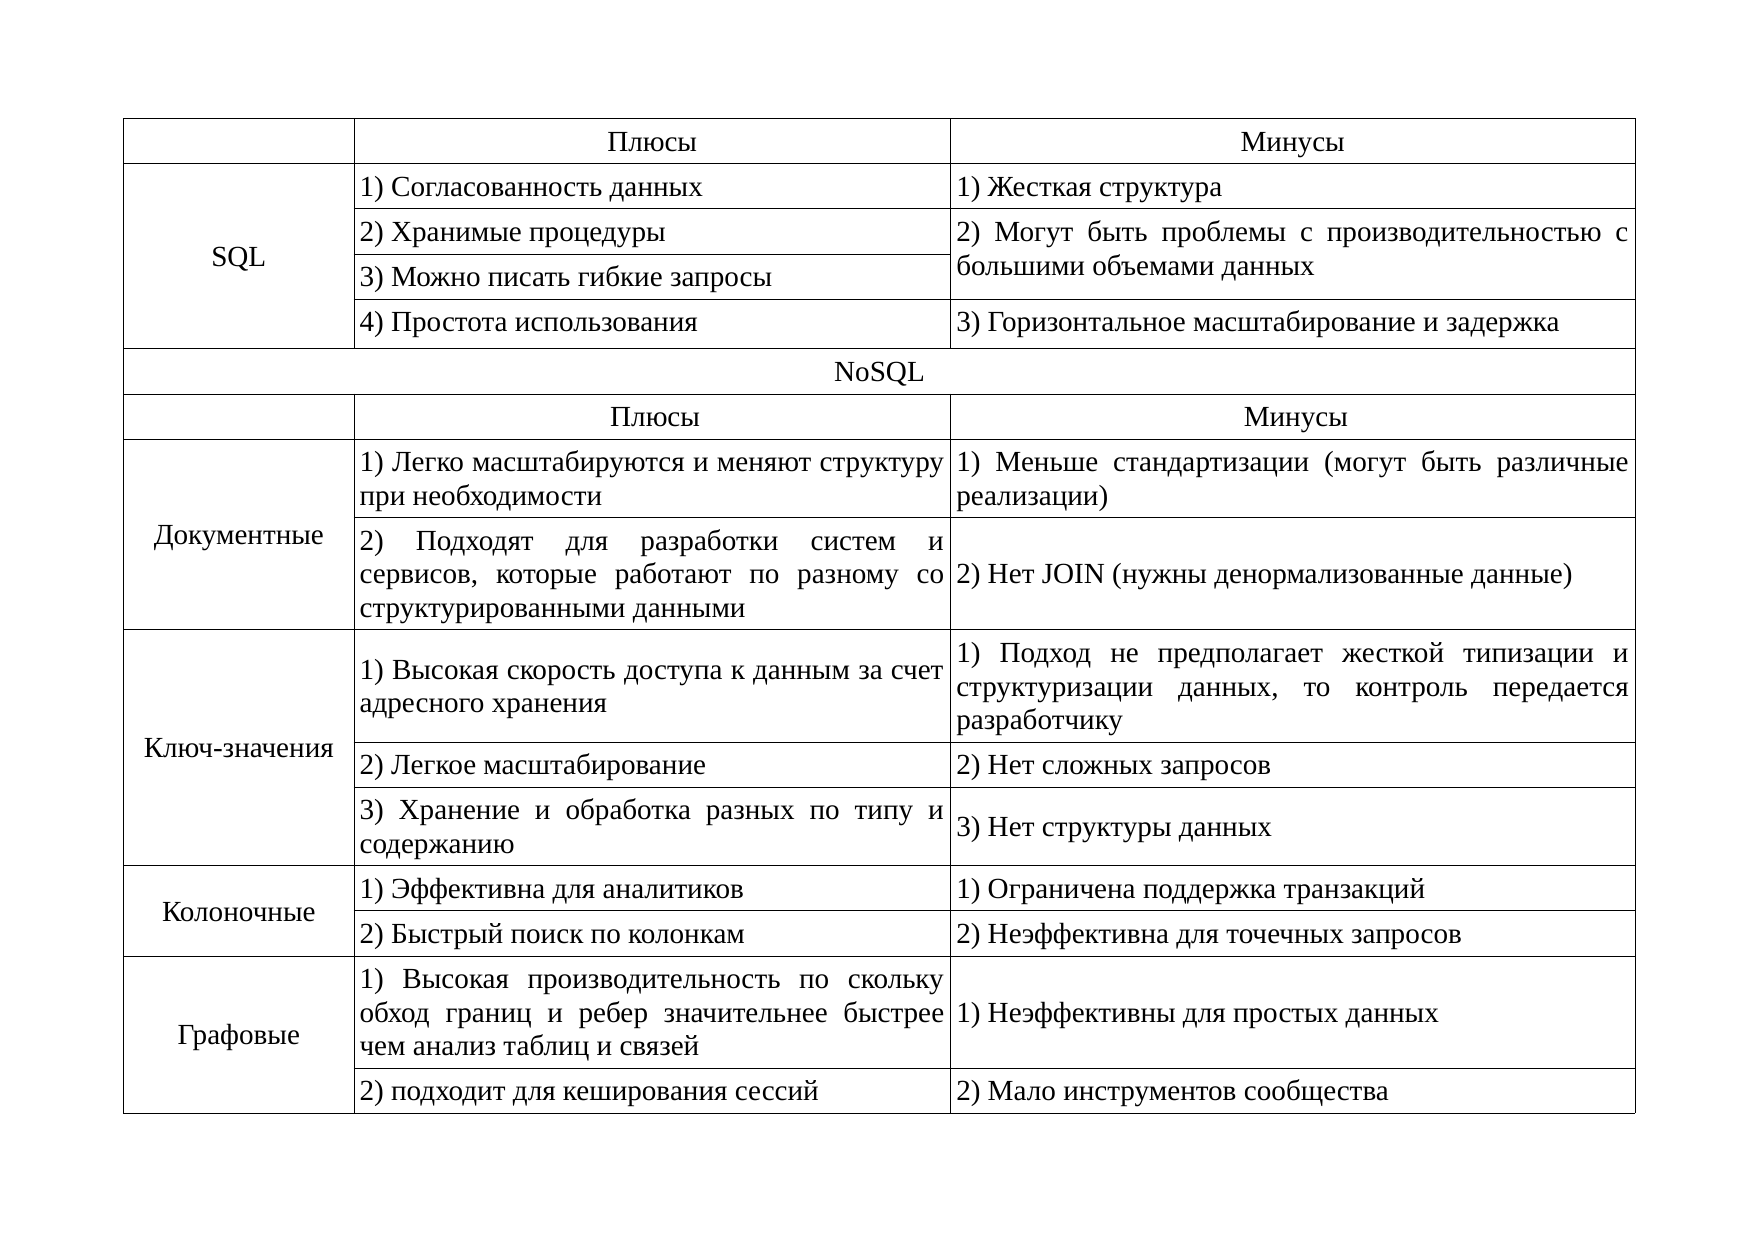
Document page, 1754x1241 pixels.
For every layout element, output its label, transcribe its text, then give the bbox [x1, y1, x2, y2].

table_cell 1) Ограничена поддержка транзакций [951, 866, 1635, 910]
table_cell 1) Эффективна для аналитиков [355, 866, 950, 910]
table_cell 1) Жесткая структура [951, 164, 1635, 208]
table_cell Документные [124, 440, 354, 629]
table_cell 2) Хранимые процедуры [355, 209, 950, 253]
table_cell 2) подходит для кеширования сессий [355, 1069, 950, 1113]
table_cell 1) Согласованность данных [355, 164, 950, 208]
table_cell SQL [124, 164, 354, 348]
table_header [124, 119, 354, 163]
table_cell 3) Нет структуры данных [951, 788, 1635, 865]
table_cell Графовые [124, 957, 354, 1113]
table_cell 2) Нет JOIN (нужны денормализованные данные) [951, 518, 1635, 629]
table_cell 1) Высокая скорость доступа к данным за счет адресного хранения [355, 630, 950, 742]
table_cell 2) Неэффективна для точечных запросов [951, 911, 1635, 956]
table_cell 3) Хранение и обработка разных по типу и содержанию [355, 788, 950, 865]
table_cell 2) Могут быть проблемы с производительностью с большими объемами данных [951, 209, 1635, 298]
table_cell 1) Высокая производительность по скольку обход границ и ребер значительнее быстрее чем анализ таблиц и связей [355, 957, 950, 1068]
table_cell 2) Легкое масштабирование [355, 743, 950, 787]
table_cell 2) Подходят для разработки систем и сервисов, которые работают по разному со структурированными данными [355, 518, 950, 629]
table_cell Минусы [951, 395, 1635, 438]
table_header NoSQL [124, 349, 1635, 393]
table_cell 2) Быстрый поиск по колонкам [355, 911, 950, 956]
table_cell 1) Подход не предполагает жесткой типизации и структуризации данных, то контроль передается разработчику [951, 630, 1635, 742]
table_cell [124, 395, 354, 438]
table_header Минусы [951, 119, 1635, 163]
table_cell 1) Меньше стандартизации (могут быть различные реализации) [951, 440, 1635, 517]
table_cell 2) Нет сложных запросов [951, 743, 1635, 787]
table_cell 1) Легко масштабируются и меняют структуру при необходимости [355, 440, 950, 517]
table_cell Плюсы [355, 395, 950, 438]
table_cell Колоночные [124, 866, 354, 956]
table_header Плюсы [355, 119, 950, 163]
table_cell 2) Мало инструментов сообщества [951, 1069, 1635, 1113]
table_cell 1) Неэффективны для простых данных [951, 957, 1635, 1068]
table_cell 3) Горизонтальное масштабирование и задержка [951, 300, 1635, 348]
table_cell 3) Можно писать гибкие запросы [355, 255, 950, 298]
table_cell Ключ-значения [124, 630, 354, 865]
table_cell 4) Простота использования [355, 300, 950, 348]
